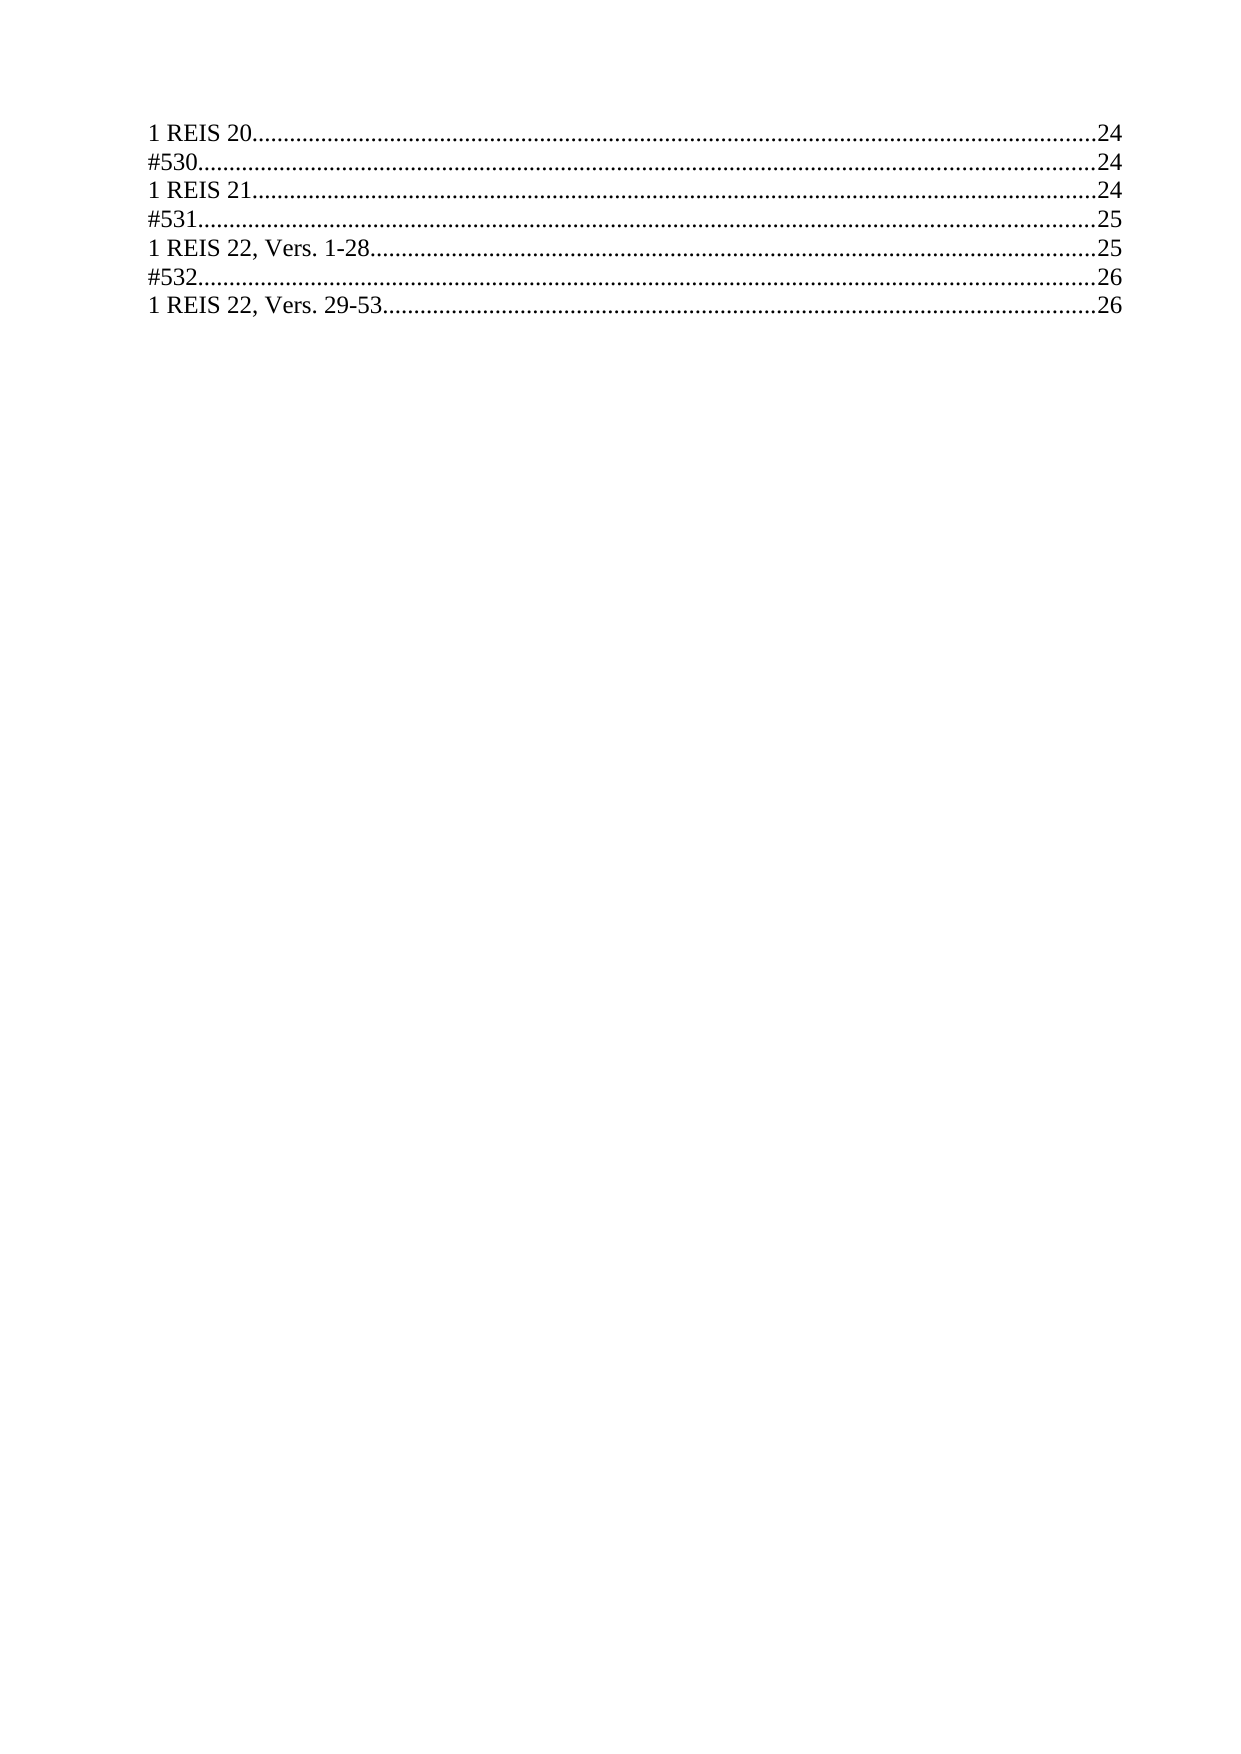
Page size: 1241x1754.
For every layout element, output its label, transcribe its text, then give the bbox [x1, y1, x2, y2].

text #532 26 [148, 262, 1122, 291]
text 1 REIS 21 24 [148, 176, 1122, 204]
text #530 24 [148, 147, 1122, 176]
text 1 REIS 20 24 [148, 118, 1122, 147]
text 1 REIS 22, Vers. 29-53 26 [148, 291, 1122, 319]
text #531 25 [148, 204, 1122, 233]
text 1 REIS 22, Vers. 1-28 25 [148, 233, 1122, 262]
